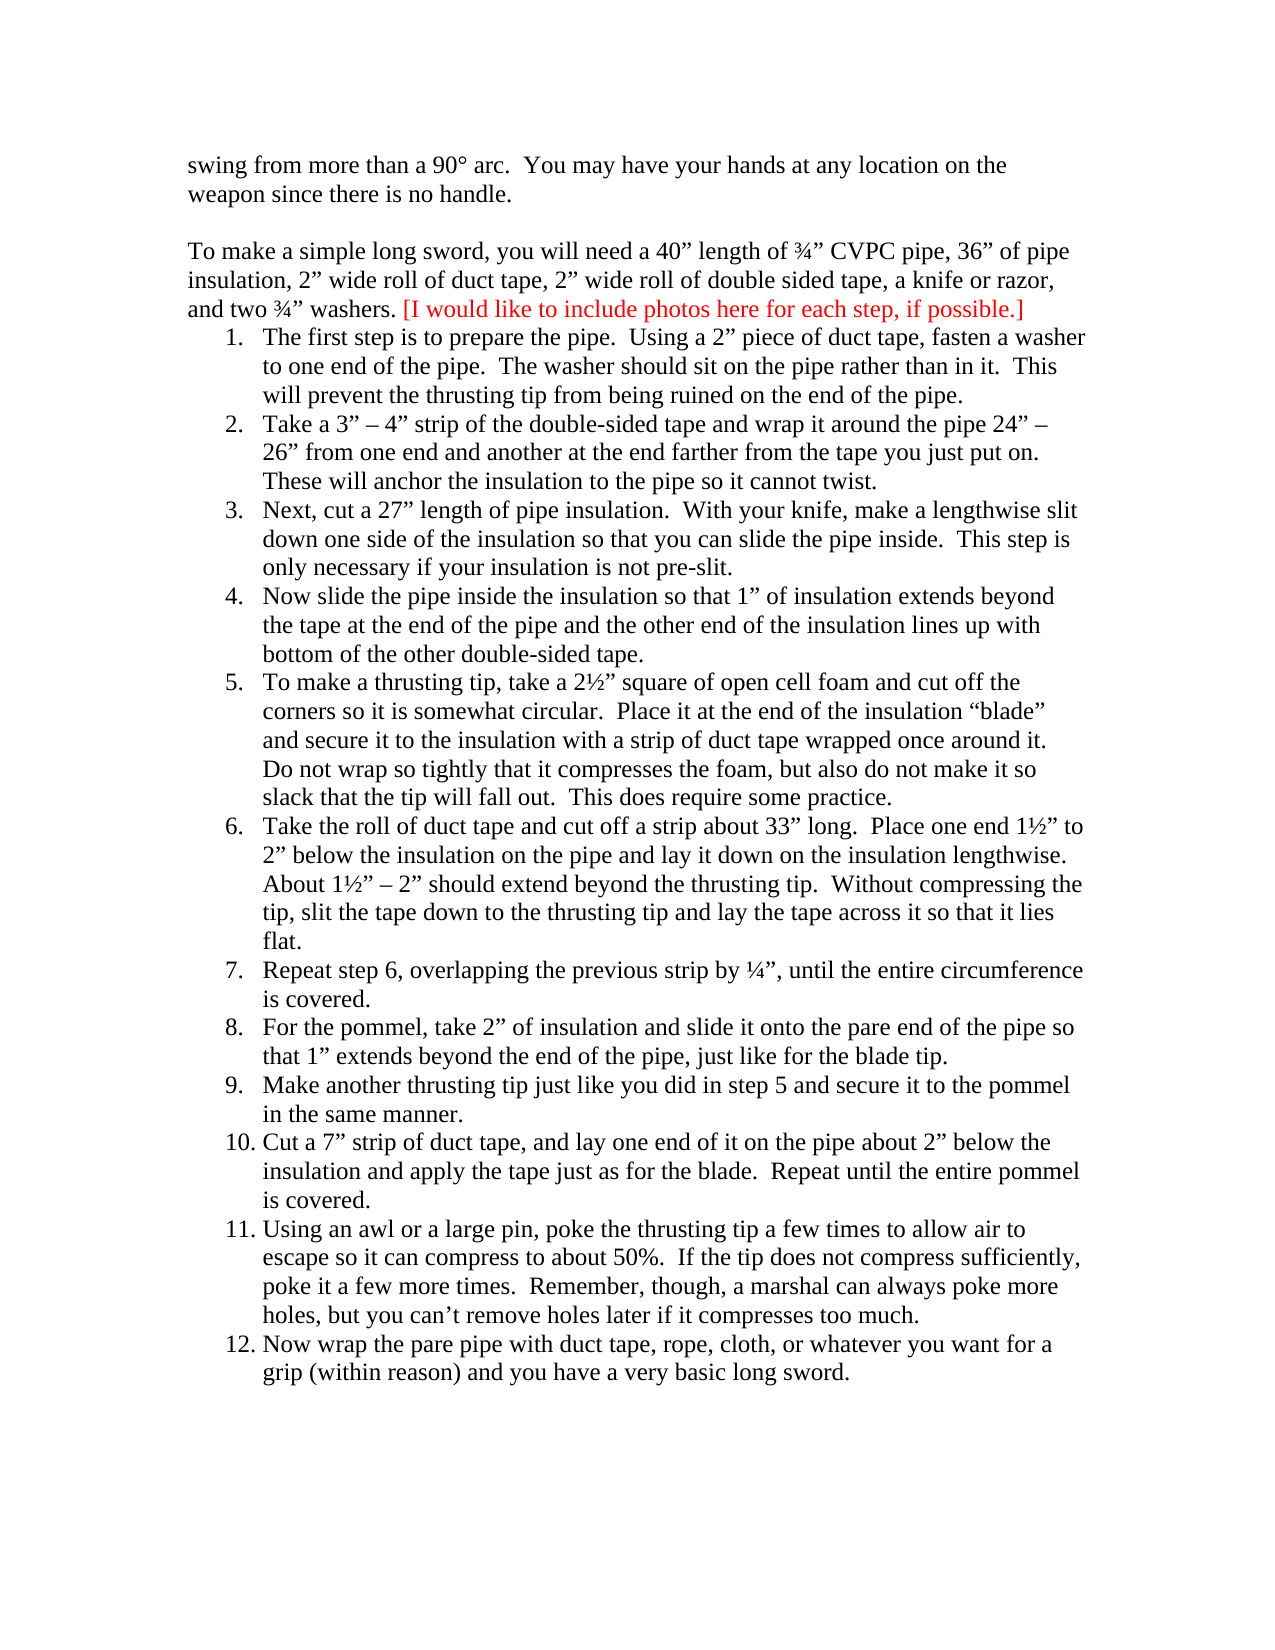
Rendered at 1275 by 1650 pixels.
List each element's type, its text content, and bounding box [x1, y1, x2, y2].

list To make a thrusting tip, take a 2½” square of open cell foam and cut off the corners so it is somewhat circular. Place it at the end of the insulation “blade” and secure it to the insulation with a strip of duct tape wrapped once around it. Do not wrap so tightly that it compresses the foam, but also do not make it so slack that the tip will fall out. This does require some practice. [225, 667, 1087, 811]
list Using an awl or a large pin, poke the thrusting tip a few times to allow air to escape so it can compress to about 50%. If the tip does not compress sufficiently, poke it a few more times. Remember, though, a marshal can always poke more holes, but you can’t remove holes later if it compresses too much. [225, 1214, 1087, 1329]
list Take a 3” – 4” strip of the double-sided tape and wrap it around the pipe 24” – 26” from one end and another at the end farther from the tape you just put on. These will anchor the insulation to the pipe so it cannot twist. [225, 409, 1087, 495]
list Make another thrusting tip just like you did in step 5 and secure it to the pommel in the same manner. [225, 1070, 1087, 1127]
text swing from more than a 90° arc. You may have your hands at any location on the weapon since there is no handle. [187, 150, 1087, 207]
text To make a simple long sword, you will need a 40” length of ¾” CVPC pipe, 36” of pipe insulation, 2” wide roll of duct tape, 2” wide roll of double sided tape, a knife or razor, and two ¾” washers. [I would like to include photos here for each step, if possible.] [187, 236, 1087, 322]
list For the pommel, take 2” of insulation and slide it onto the pare end of the pipe so that 1” extends beyond the end of the pipe, just like for the blade tip. [225, 1012, 1087, 1070]
list The first step is to prepare the pipe. Using a 2” piece of duct tape, fasten a washer to one end of the pipe. The washer should sit on the pipe rather than in it. This will prevent the thrusting tip from being ruined on the end of the pipe. [225, 322, 1087, 409]
list Cut a 7” strip of duct tape, and lay one end of it on the pipe about 2” below the insulation and apply the tape just as for the blade. Repeat until the entire pommel is covered. [225, 1127, 1087, 1214]
list Next, cut a 27” length of pipe insulation. With your knife, make a lengthwise slit down one side of the insulation so that you can slide the pipe inside. This step is only necessary if your insulation is not pre-slit. [225, 495, 1087, 581]
list Now wrap the pare pipe with duct tape, rope, cloth, or whatever you want for a grip (within reason) and you have a very basic long sword. [225, 1329, 1087, 1386]
list Repeat step 6, overlapping the previous strip by ¼”, until the entire circumference is covered. [225, 955, 1087, 1012]
list Now slide the pipe inside the insulation so that 1” of insulation extends beyond the tape at the end of the pipe and the other end of the insulation lines up with bottom of the other double-sided tape. [225, 581, 1087, 667]
list Take the roll of duct tape and cut off a strip about 33” long. Place one end 1½” to 2” below the insulation on the pipe and lay it down on the insulation lengthwise. About 1½” – 2” should extend beyond the thrusting tip. Without compressing the tip, slit the tape down to the thrusting tip and lay the tape across it so that it lies flat. [225, 811, 1087, 955]
